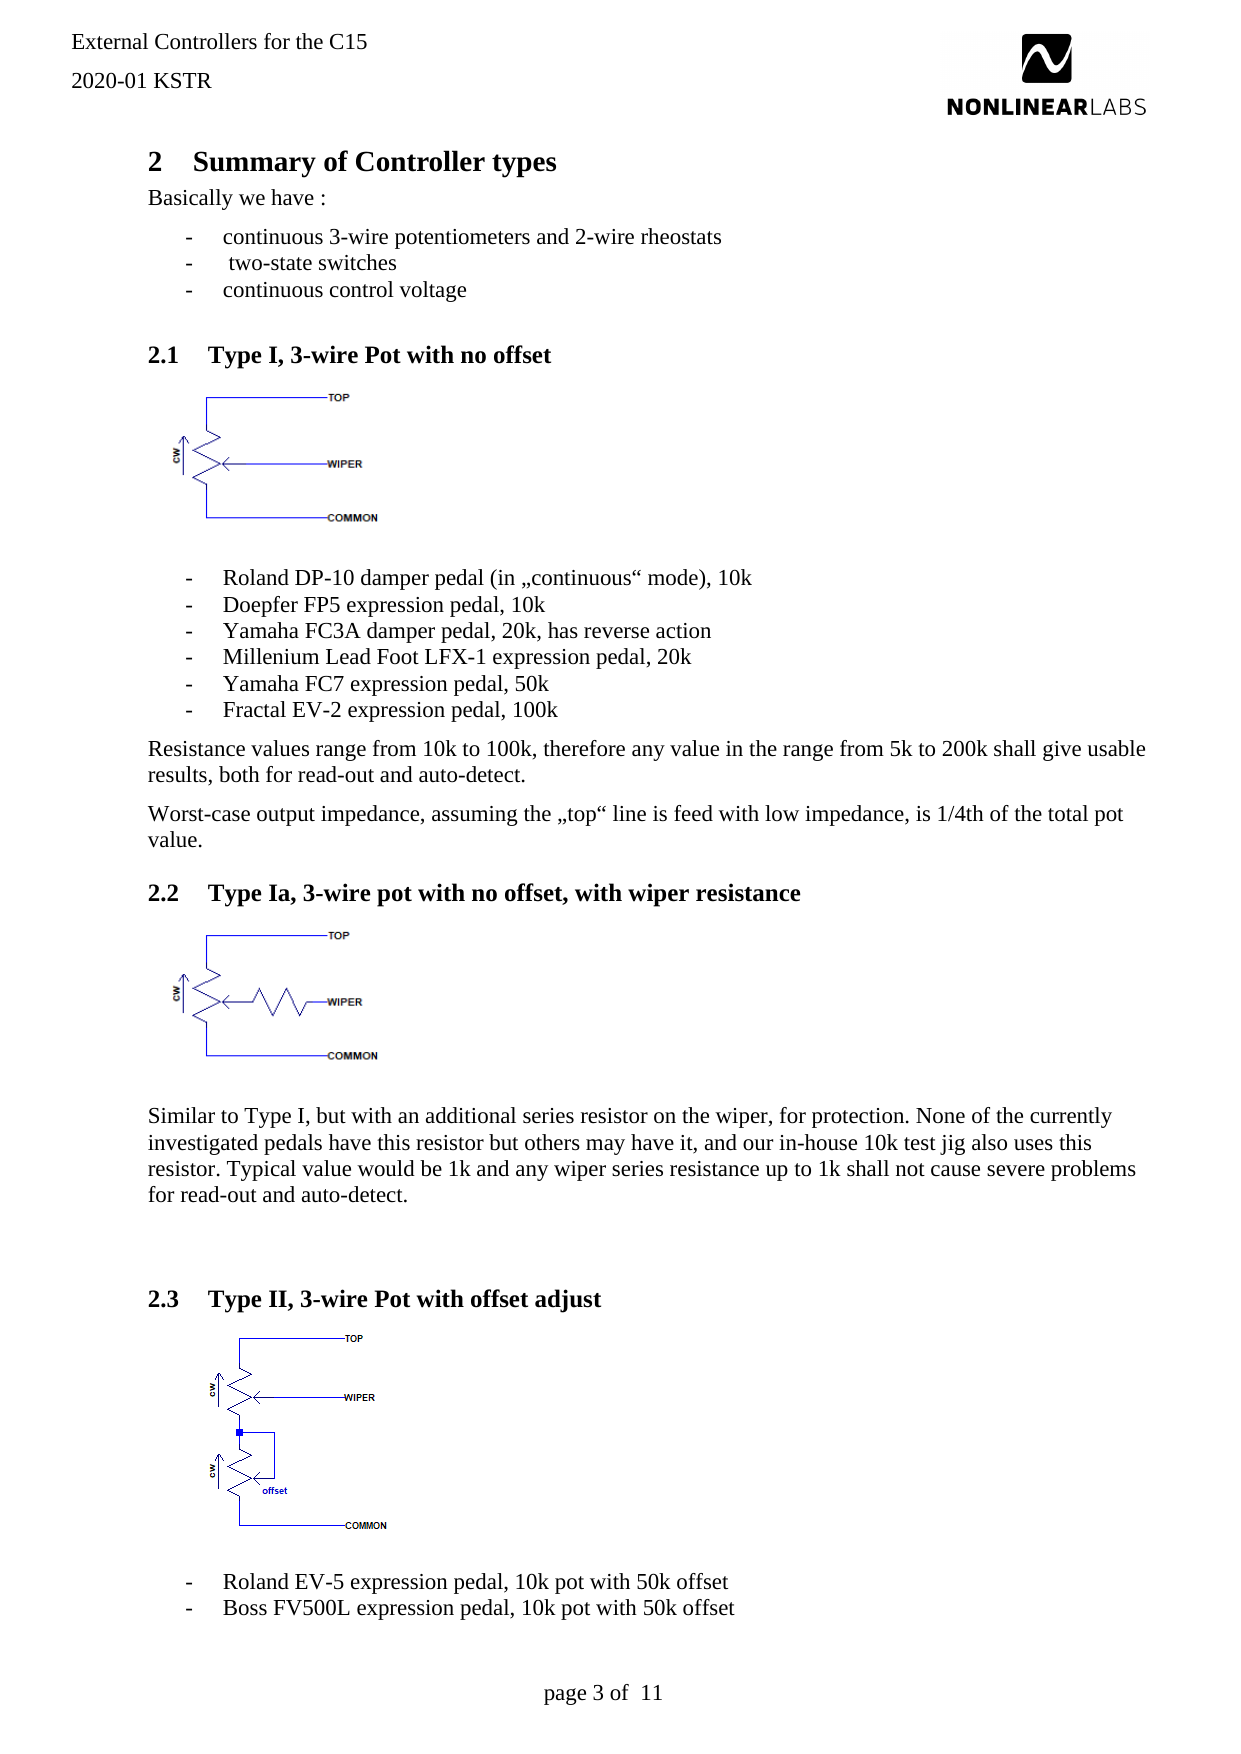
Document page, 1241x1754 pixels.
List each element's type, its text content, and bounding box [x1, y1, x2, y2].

subtitle Summary of Controller types [148, 144, 1152, 178]
text Basically we have : [148, 184, 1152, 211]
subtitle Type Ia, 3-wire pot with no offset, with wiper resistance [148, 878, 1152, 907]
text Worst-case output impedance, assuming the „top“ line is feed with low impedance, is 1/4th of the total pot value. [148, 800, 1152, 853]
list continuous 3-wire potentiometers and 2-wire rheostats [185, 223, 1152, 249]
list Doepfer FP5 expression pedal, 10k [185, 591, 1152, 617]
list two-state switches [185, 249, 1152, 276]
list Roland DP-10 damper pedal (in „continuous“ mode), 10k [185, 564, 1152, 591]
list Roland EV-5 expression pedal, 10k pot with 50k offset [185, 1568, 1152, 1594]
list Yamaha FC3A damper pedal, 20k, has reverse action [185, 617, 1152, 643]
list Boss FV500L expression pedal, 10k pot with 50k offset [185, 1594, 1152, 1621]
subtitle Type I, 3-wire Pot with no offset [148, 340, 1152, 368]
list continuous control voltage [185, 276, 1152, 302]
text Similar to Type I, but with an additional series resistor on the wiper, for protection. None of the currently investigated pedals have this resistor but others may have it, and our in-house 10k test jig also uses this resistor. Typical value would be 1k and any wiper series resistance up to 1k shall not cause severe problems for read-out and auto-detect. [148, 1102, 1152, 1208]
text Resistance values range from 10k to 100k, therefore any value in the range from 5k to 200k shall give usable results, both for read-out and auto-detect. [148, 735, 1152, 788]
list Yamaha FC7 expression pedal, 50k [185, 670, 1152, 696]
picture [940, 31, 1150, 118]
picture [149, 376, 413, 551]
list Fractal EV-2 expression pedal, 100k [185, 696, 1152, 722]
picture [149, 914, 413, 1089]
picture [149, 1320, 459, 1554]
list Millenium Lead Foot LFX-1 expression pedal, 20k [185, 643, 1152, 670]
subtitle Type II, 3-wire Pot with offset adjust [148, 1284, 1152, 1313]
